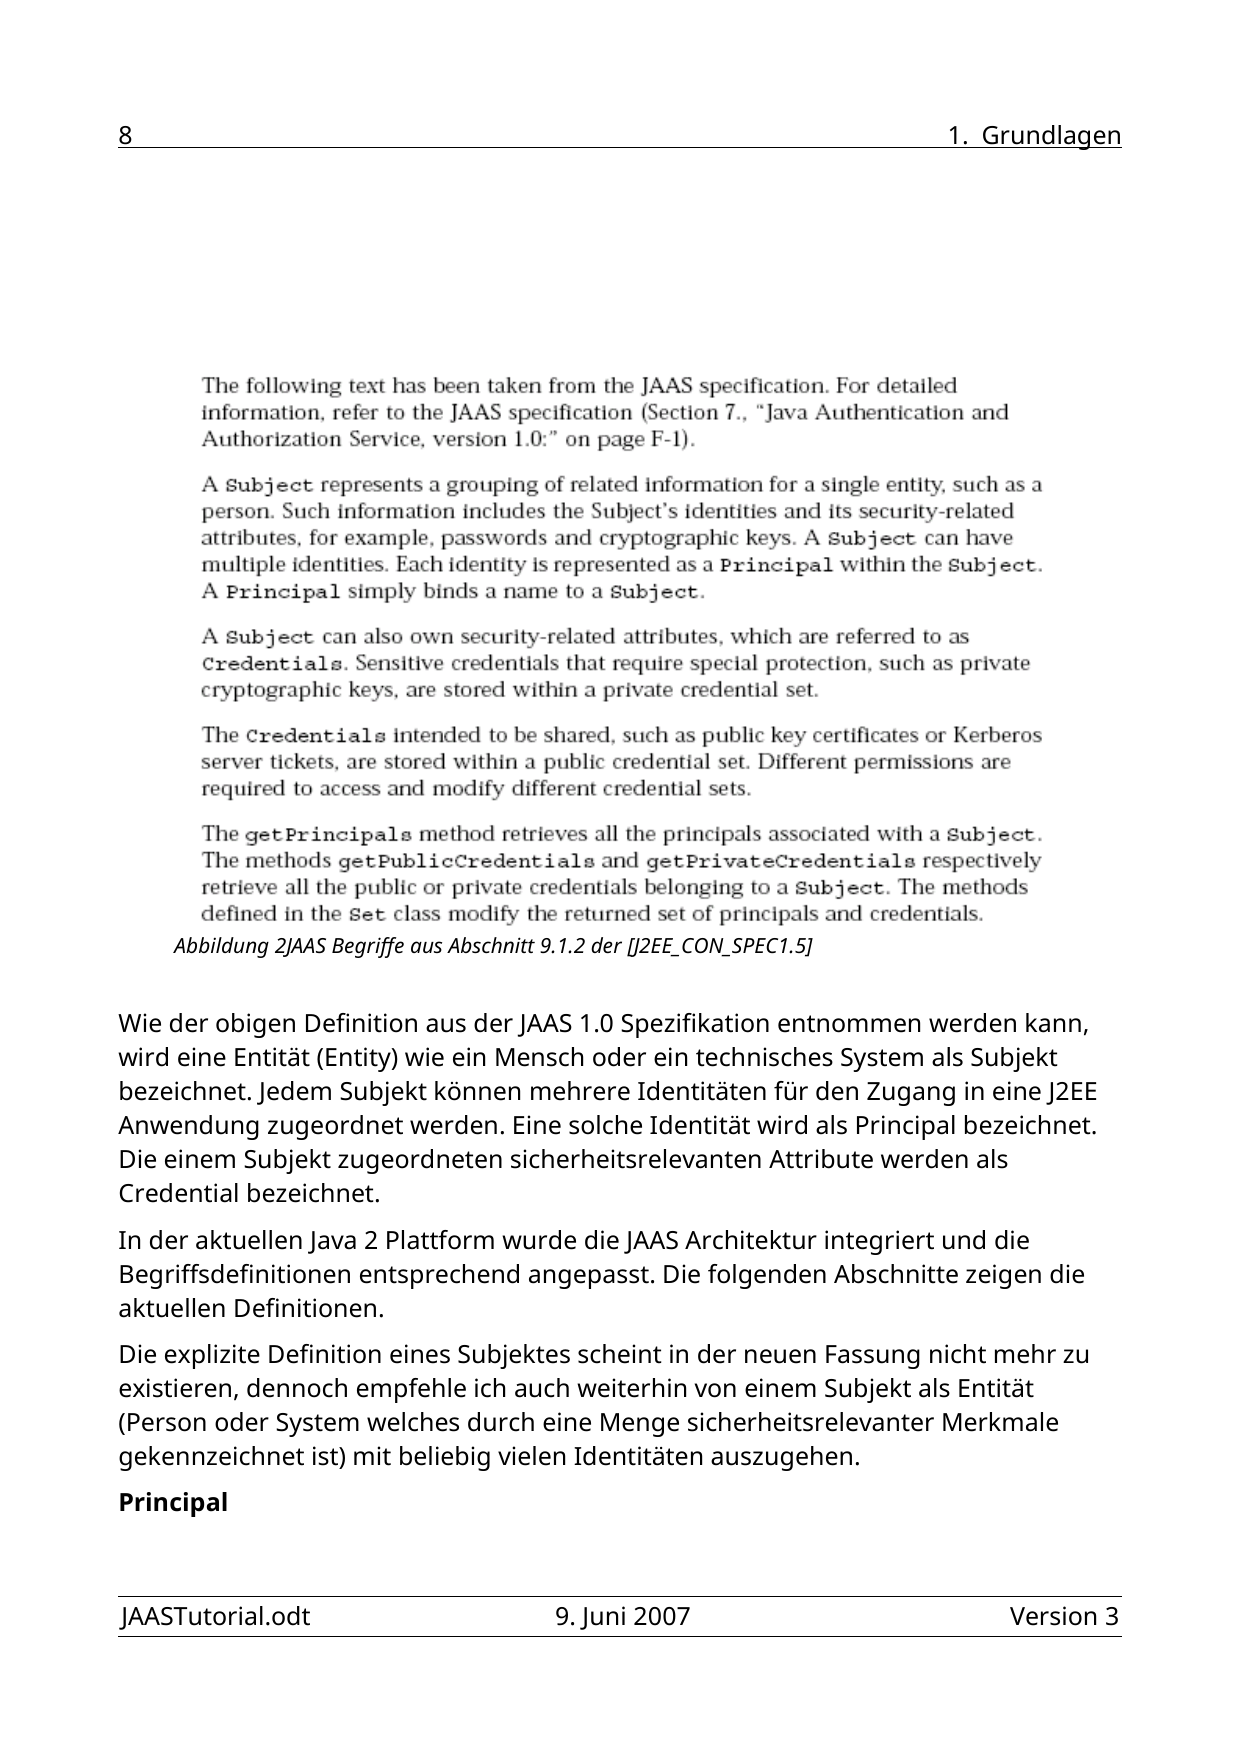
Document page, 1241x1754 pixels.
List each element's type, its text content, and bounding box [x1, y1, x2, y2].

picture [174, 355, 1067, 932]
text Wie der obigen Definition aus der JAAS 1.0 Spezifikation entnommen werden kann, wird eine Entität (Entity) wie ein Mensch oder ein technisches System als Subjekt bezeichnet. Jedem Subjekt können mehrere Identitäten für den Zugang in eine J2EE Anwendung zugeordnet werden. Eine solche Identität wird als Principal bezeichnet. Die einem Subjekt zugeordneten sicherheitsrelevanten Attribute werden als Credential bezeichnet. [118, 1006, 1122, 1210]
text Die explizite Definition eines Subjektes scheint in der neuen Fassung nicht mehr zu existieren, dennoch empfehle ich auch weiterhin von einem Subjekt als Entität (Person oder System welches durch eine Menge sicherheitsrelevanter Merkmale gekennzeichnet ist) mit beliebig vielen Identitäten auszugehen. [118, 1337, 1122, 1473]
text In der aktuellen Java 2 Plattform wurde die JAAS Architektur integriert und die Begriffsdefinitionen entsprechend angepasst. Die folgenden Abschnitte zeigen die aktuellen Definitionen. [118, 1223, 1122, 1324]
text Principal [118, 1485, 1122, 1519]
text Abbildung 2JAAS Begriffe aus Abschnitt 9.1.2 der [J2EE_CON_SPEC1.5] [174, 932, 1066, 960]
